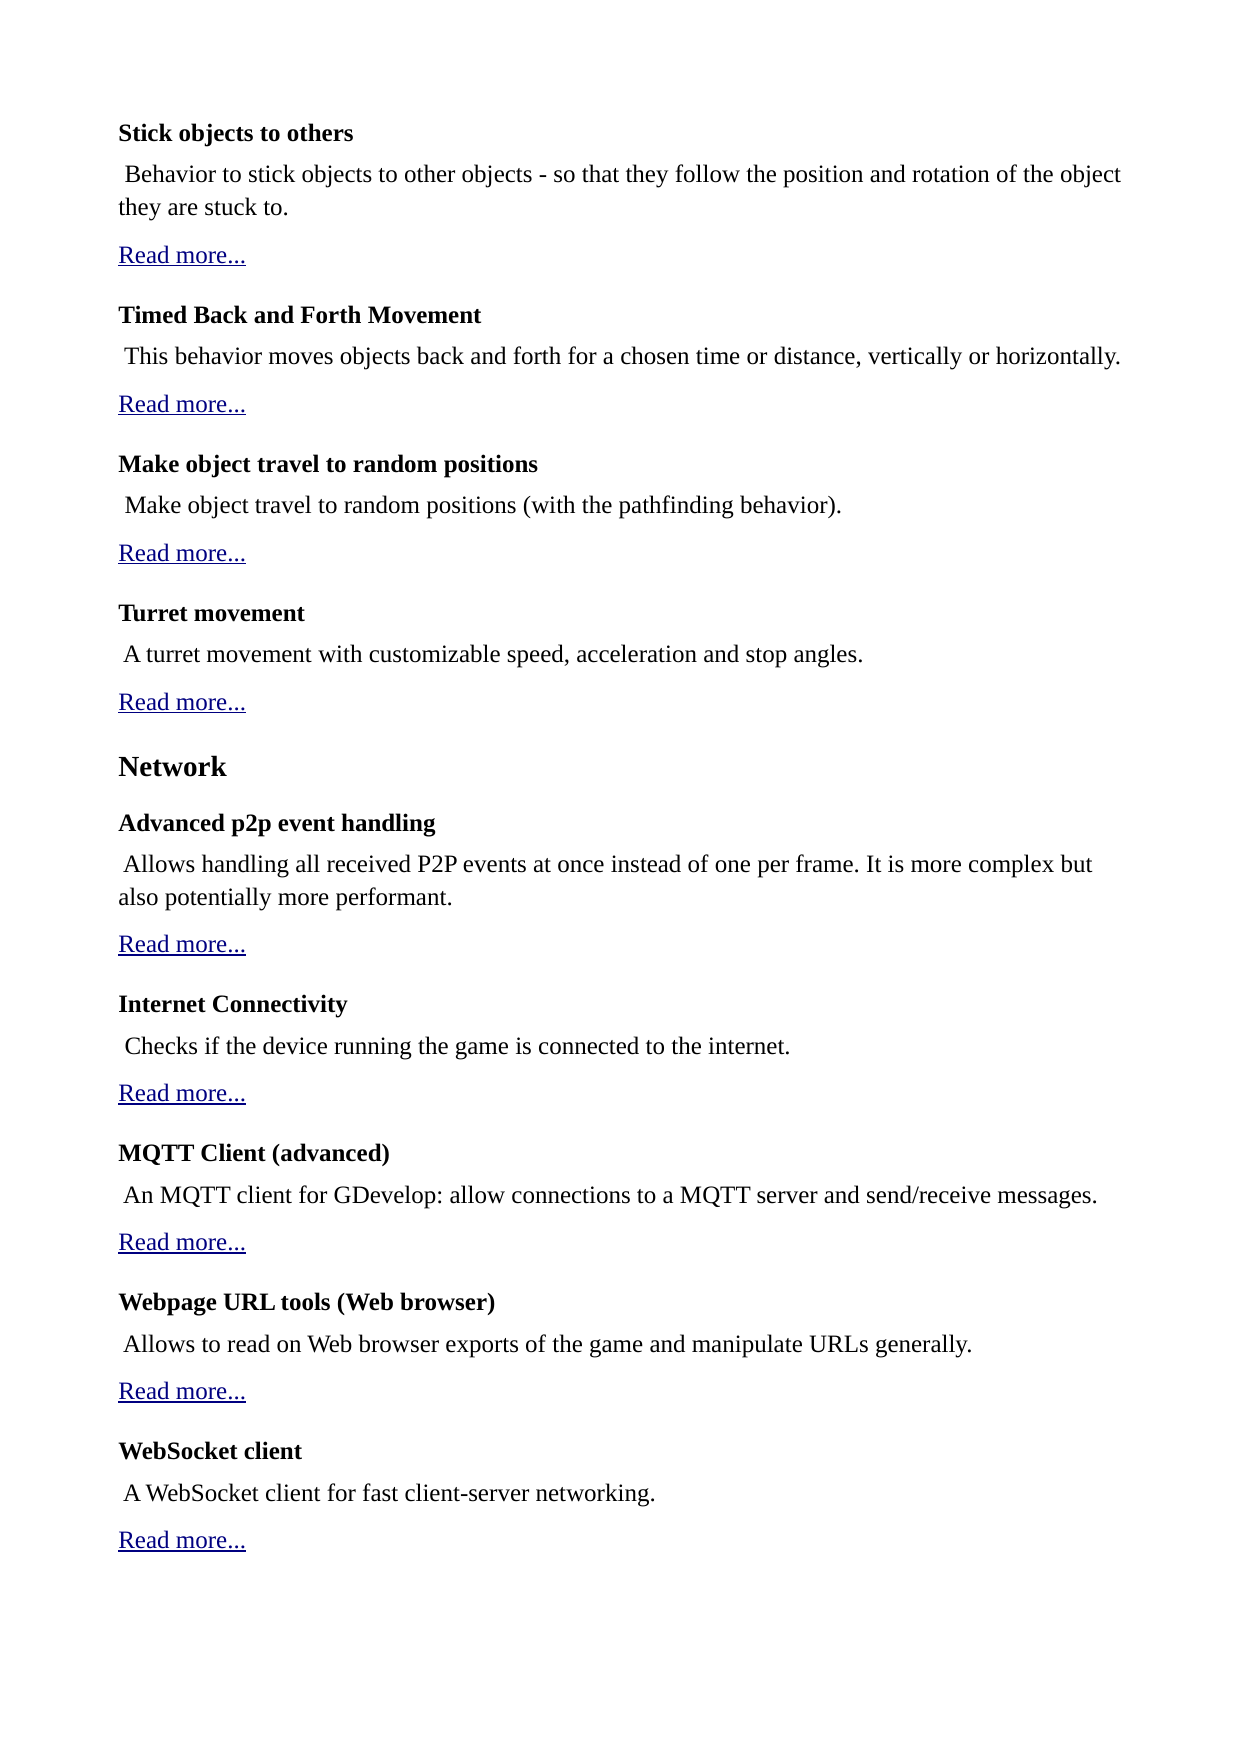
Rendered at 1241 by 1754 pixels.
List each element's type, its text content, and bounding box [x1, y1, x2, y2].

subtitle Timed Back and Forth Movement [118, 300, 1122, 329]
text Allows to read on Web browser exports of the game and manipulate URLs generally. [118, 1329, 1122, 1357]
subtitle Advanced p2p event handling [118, 808, 1122, 836]
text Behavior to stick objects to other objects - so that they follow the position and rotation of the object they are stuck to. [118, 159, 1122, 221]
text A WebSocket client for fast client-server networking. [118, 1478, 1122, 1506]
subtitle Webpage URL tools (Web browser) [118, 1287, 1122, 1316]
text Allows handling all received P2P events at once instead of one per frame. It is more complex but also potentially more performant. [118, 849, 1122, 911]
subtitle Internet Connectivity [118, 989, 1122, 1018]
subtitle WebSocket client [118, 1436, 1122, 1465]
text Checks if the device running the game is connected to the internet. [118, 1031, 1122, 1059]
subtitle MQTT Client (advanced) [118, 1138, 1122, 1167]
text This behavior moves objects back and forth for a chosen time or distance, vertically or horizontally. [118, 341, 1122, 370]
text Make object travel to random positions (with the pathfinding behavior). [118, 490, 1122, 519]
subtitle Stick objects to others [118, 118, 1122, 147]
text Read more... [118, 687, 1122, 716]
text An MQTT client for GDevelop: allow connections to a MQTT server and send/receive messages. [118, 1180, 1122, 1208]
text Read more... [118, 929, 1122, 958]
text A turret movement with customizable speed, acceleration and stop angles. [118, 639, 1122, 668]
text Read more... [118, 1078, 1122, 1107]
text Read more... [118, 240, 1122, 269]
subtitle Make object travel to random positions [118, 449, 1122, 478]
text Read more... [118, 1376, 1122, 1405]
text Read more... [118, 1525, 1122, 1554]
text Read more... [118, 538, 1122, 567]
text Read more... [118, 1227, 1122, 1256]
subtitle Turret movement [118, 598, 1122, 627]
text Read more... [118, 389, 1122, 418]
subtitle Network [118, 749, 1122, 783]
